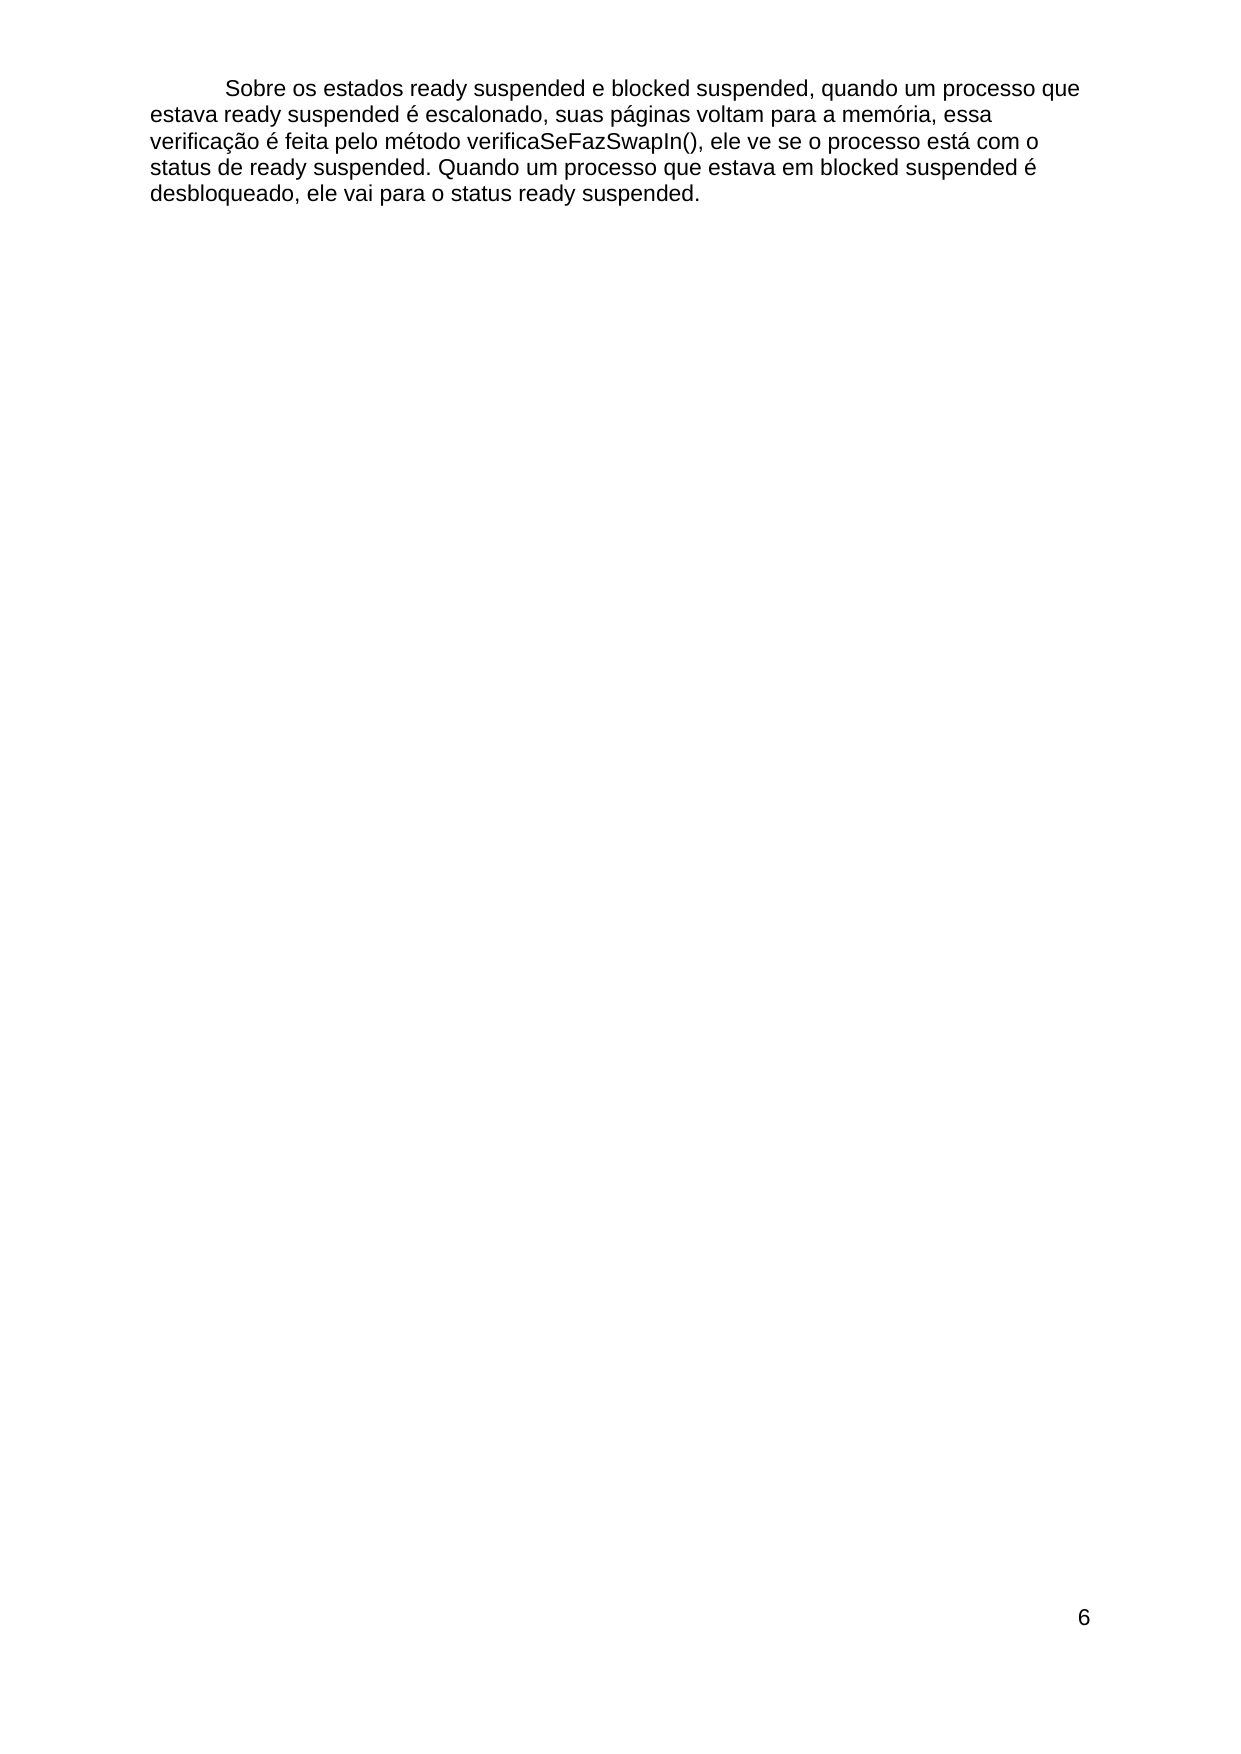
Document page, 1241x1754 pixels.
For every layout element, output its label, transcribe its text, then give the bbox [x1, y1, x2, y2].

text Sobre os estados ready suspended e blocked suspended, quando um processo que estava ready suspended é escalonado, suas páginas voltam para a memória, essa verificação é feita pelo método verificaSeFazSwapIn(), ele ve se o processo está com o status de ready suspended. Quando um processo que estava em blocked suspended é desbloqueado, ele vai para o status ready suspended. [150, 75, 1090, 207]
